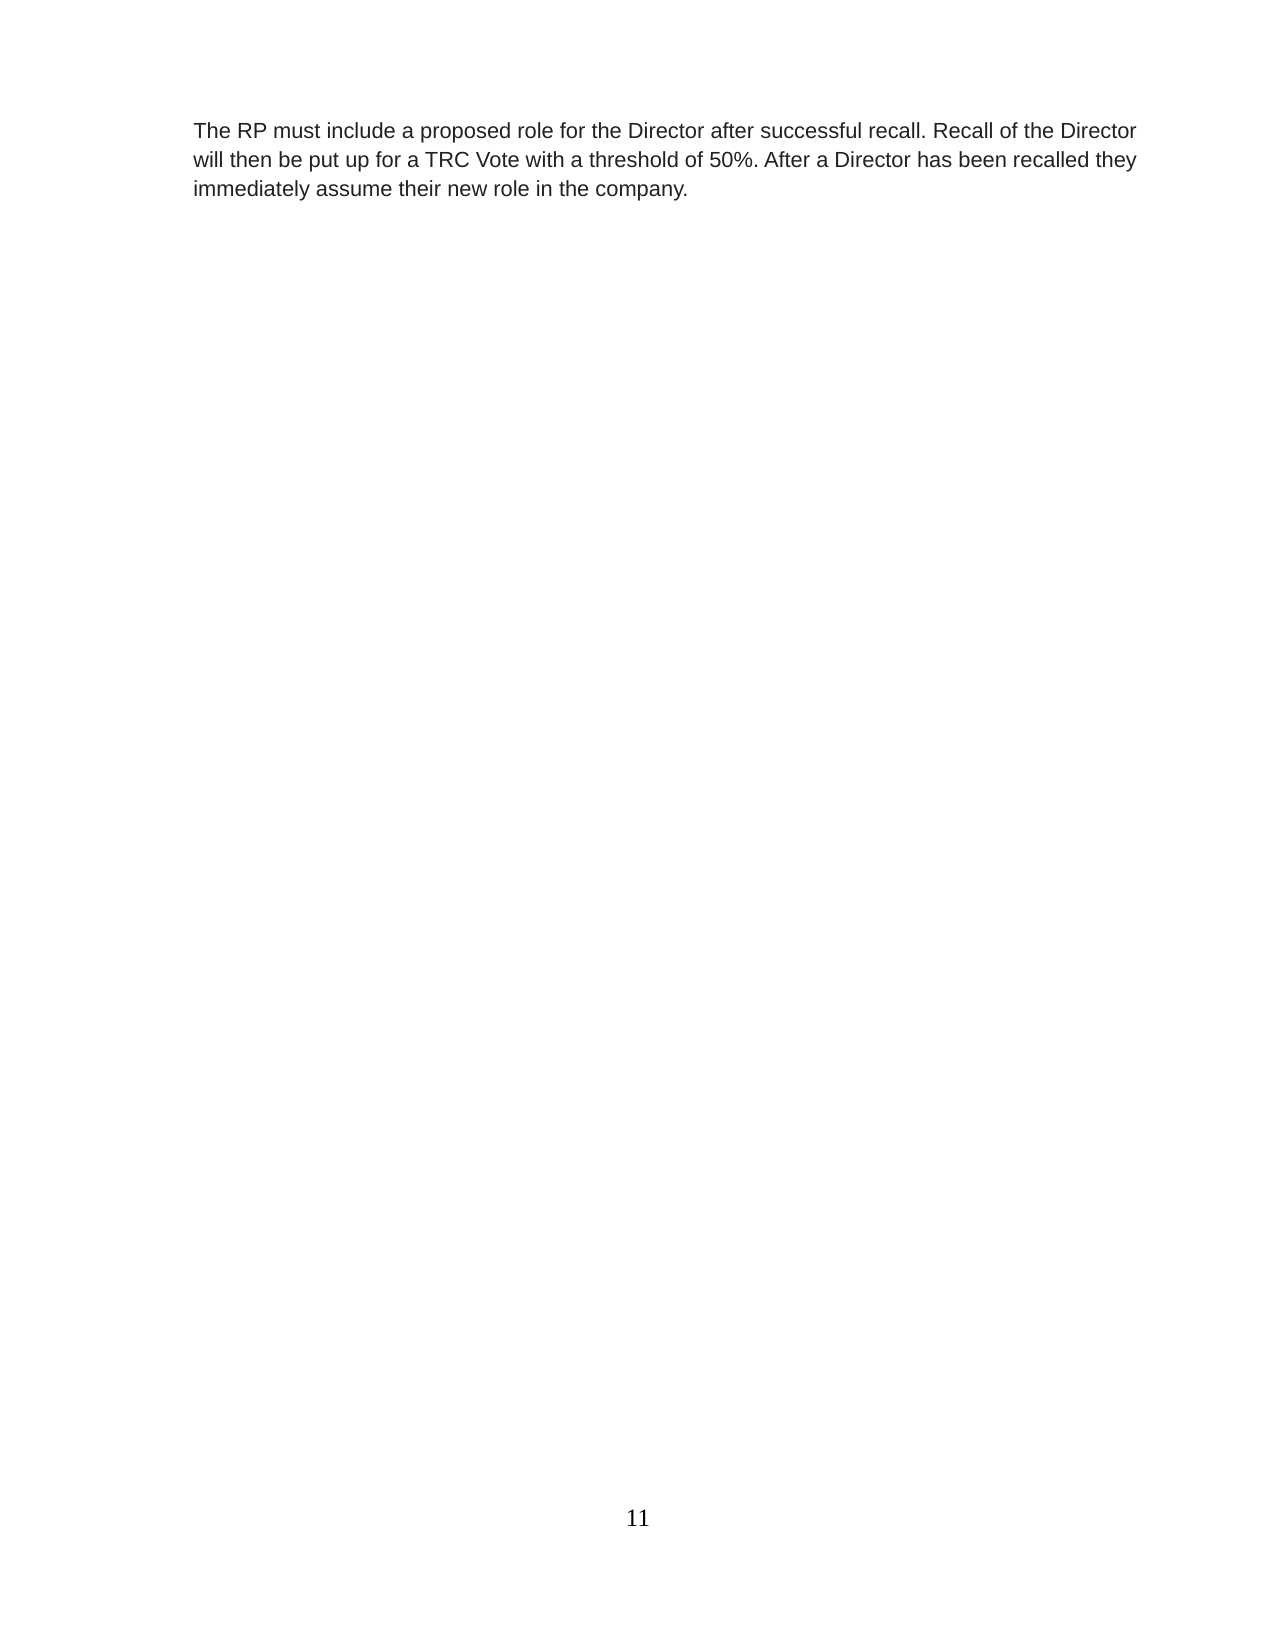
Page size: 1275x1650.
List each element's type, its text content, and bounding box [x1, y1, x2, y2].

list The RP must include a proposed role for the Director after successful recall. Recall of the Director will then be put up for a TRC Vote with a threshold of 50%. After a Director has been recalled they immediately assume their new role in the company. [156, 118, 1157, 201]
